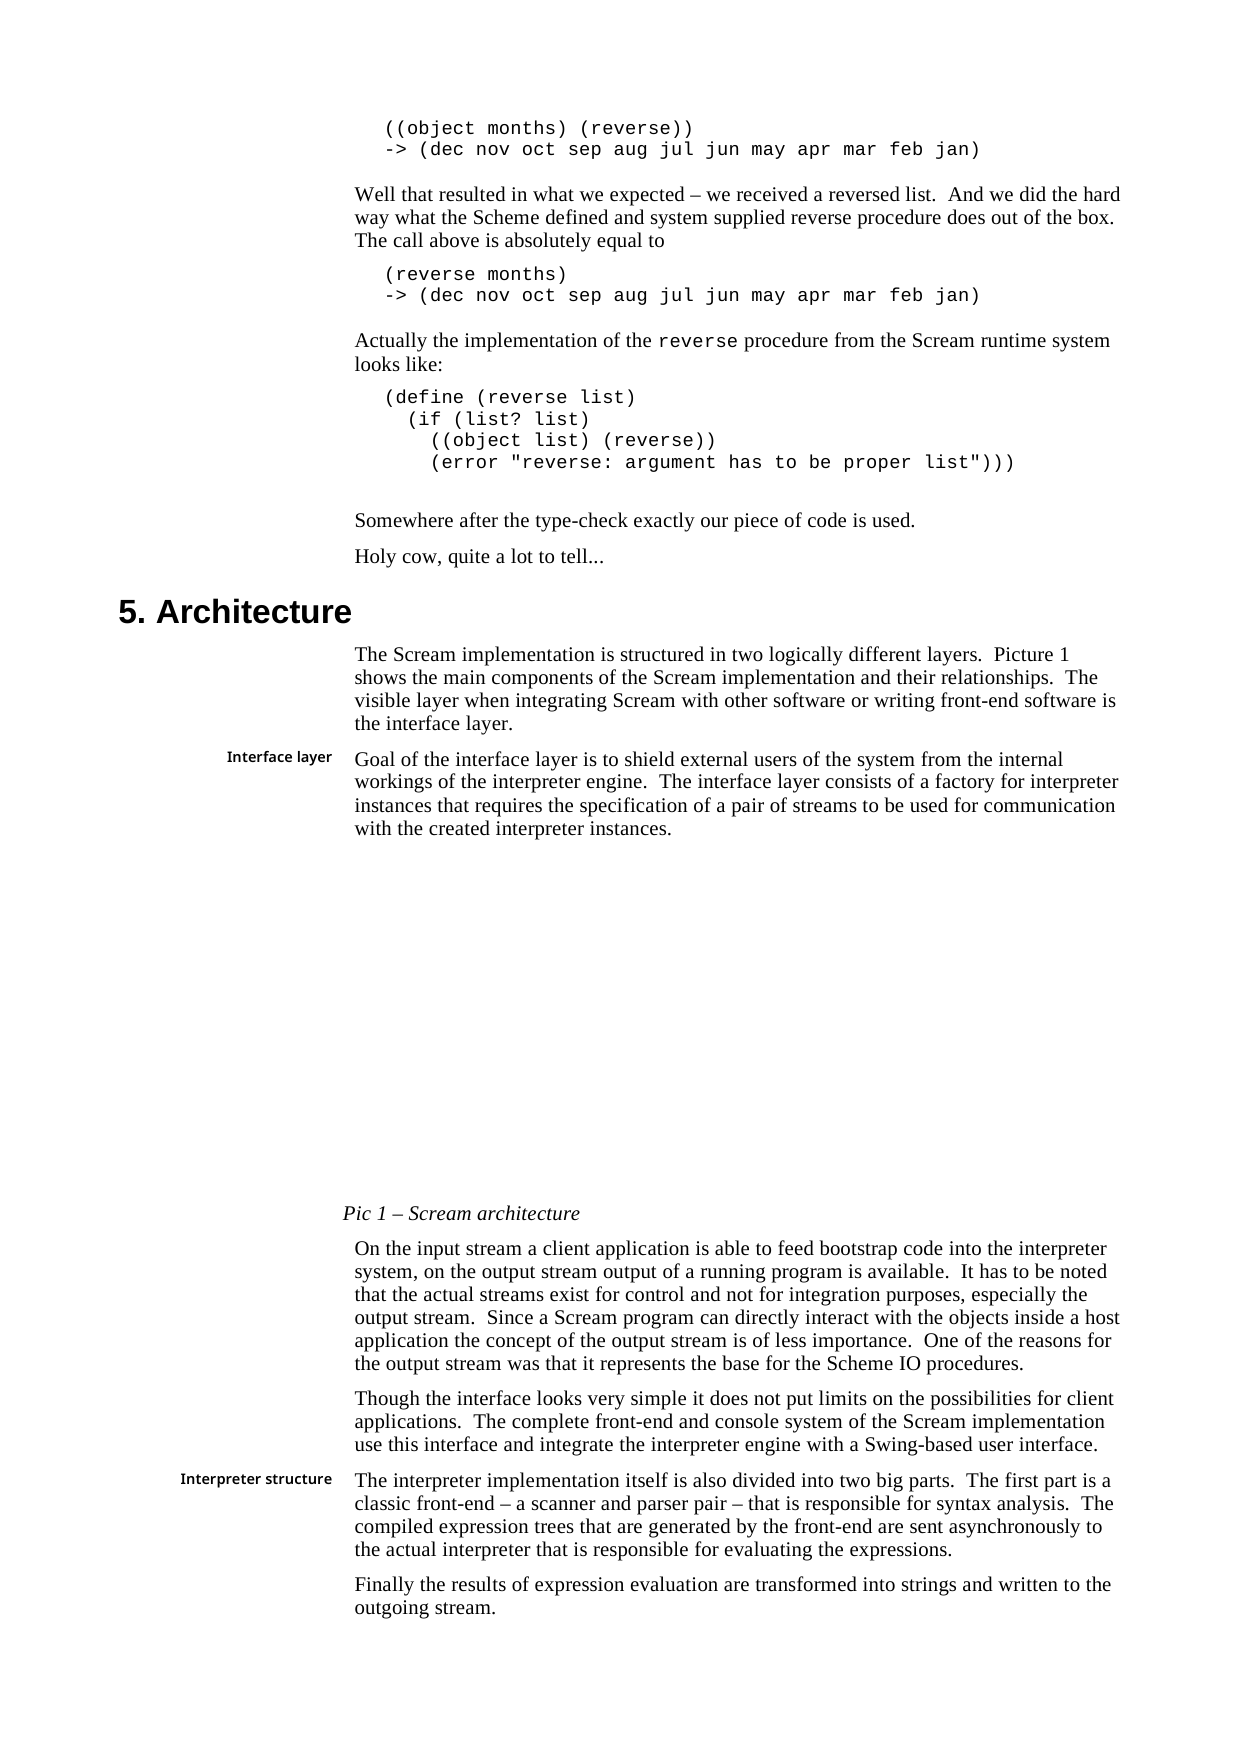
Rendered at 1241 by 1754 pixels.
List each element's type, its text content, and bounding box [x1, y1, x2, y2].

text Well that resulted in what we expected – we received a reversed list. And we did the hard way what the Scheme defined and system supplied reverse procedure does out of the box. The call above is absolutely equal to [354, 182, 1122, 252]
text Finally the results of expression evaluation are transformed into strings and written to the outgoing stream. [354, 1573, 1122, 1619]
text Holy cow, quite a lot to tell... [354, 545, 1122, 568]
subtitle Architecture [118, 593, 1122, 630]
text (reverse months) [384, 264, 1122, 286]
text The interpreter implementation itself is also divided into two big parts. The first part is a classic front-end – a scanner and parser pair – that is responsible for syntax analysis. The compiled expression trees that are generated by the front-end are sent asynchronously to the actual interpreter that is responsible for evaluating the expressions. [354, 1469, 1122, 1561]
text Somewhere after the type-check exactly our piece of code is used. [354, 509, 1122, 532]
text Goal of the interface layer is to shield external users of the system from the internal workings of the interpreter engine. The interface layer consists of a factory for interpreter instances that requires the specification of a pair of streams to be used for communication with the created interpreter instances. [354, 747, 1122, 839]
text ((object list) (reverse)) [384, 431, 1122, 452]
text -> (dec nov oct sep aug jul jun may apr mar feb jan) [384, 286, 1122, 307]
text Pic 1 – Scream architecture [343, 856, 1110, 1224]
text Actually the implementation of the reverse procedure from the Scream runtime system looks like: [354, 328, 1122, 375]
text Though the interface looks very simple it does not put limits on the possibilities for client applications. The complete front-end and console system of the Scream implementation use this interface and integrate the interpreter engine with a Swing-based user interface. [354, 1387, 1122, 1456]
text ((object months) (reverse)) [384, 118, 1122, 139]
text (error "reverse: argument has to be proper list"))) [384, 452, 1122, 474]
text (define (reverse list) [384, 388, 1122, 409]
text (if (list? list) [384, 409, 1122, 431]
text The Scream implementation is structured in two logically different layers. Picture 1 shows the main components of the Scream implementation and their relationships. The visible layer when integrating Scream with other software or writing front-end software is the interface layer. [354, 643, 1122, 735]
text On the input stream a client application is able to feed bootstrap code into the interpreter system, on the output stream output of a running program is available. It has to be noted that the actual streams exist for control and not for integration purposes, especially the output stream. Since a Scream program can directly interact with the objects inside a host application the concept of the output stream is of less importance. One of the reasons for the output stream was that it represents the base for the Scheme IO procedures. [354, 852, 1122, 1374]
text -> (dec nov oct sep aug jul jun may apr mar feb jan) [384, 139, 1122, 161]
text Interpreter structure [148, 1469, 332, 1488]
text Interface layer [148, 747, 332, 767]
